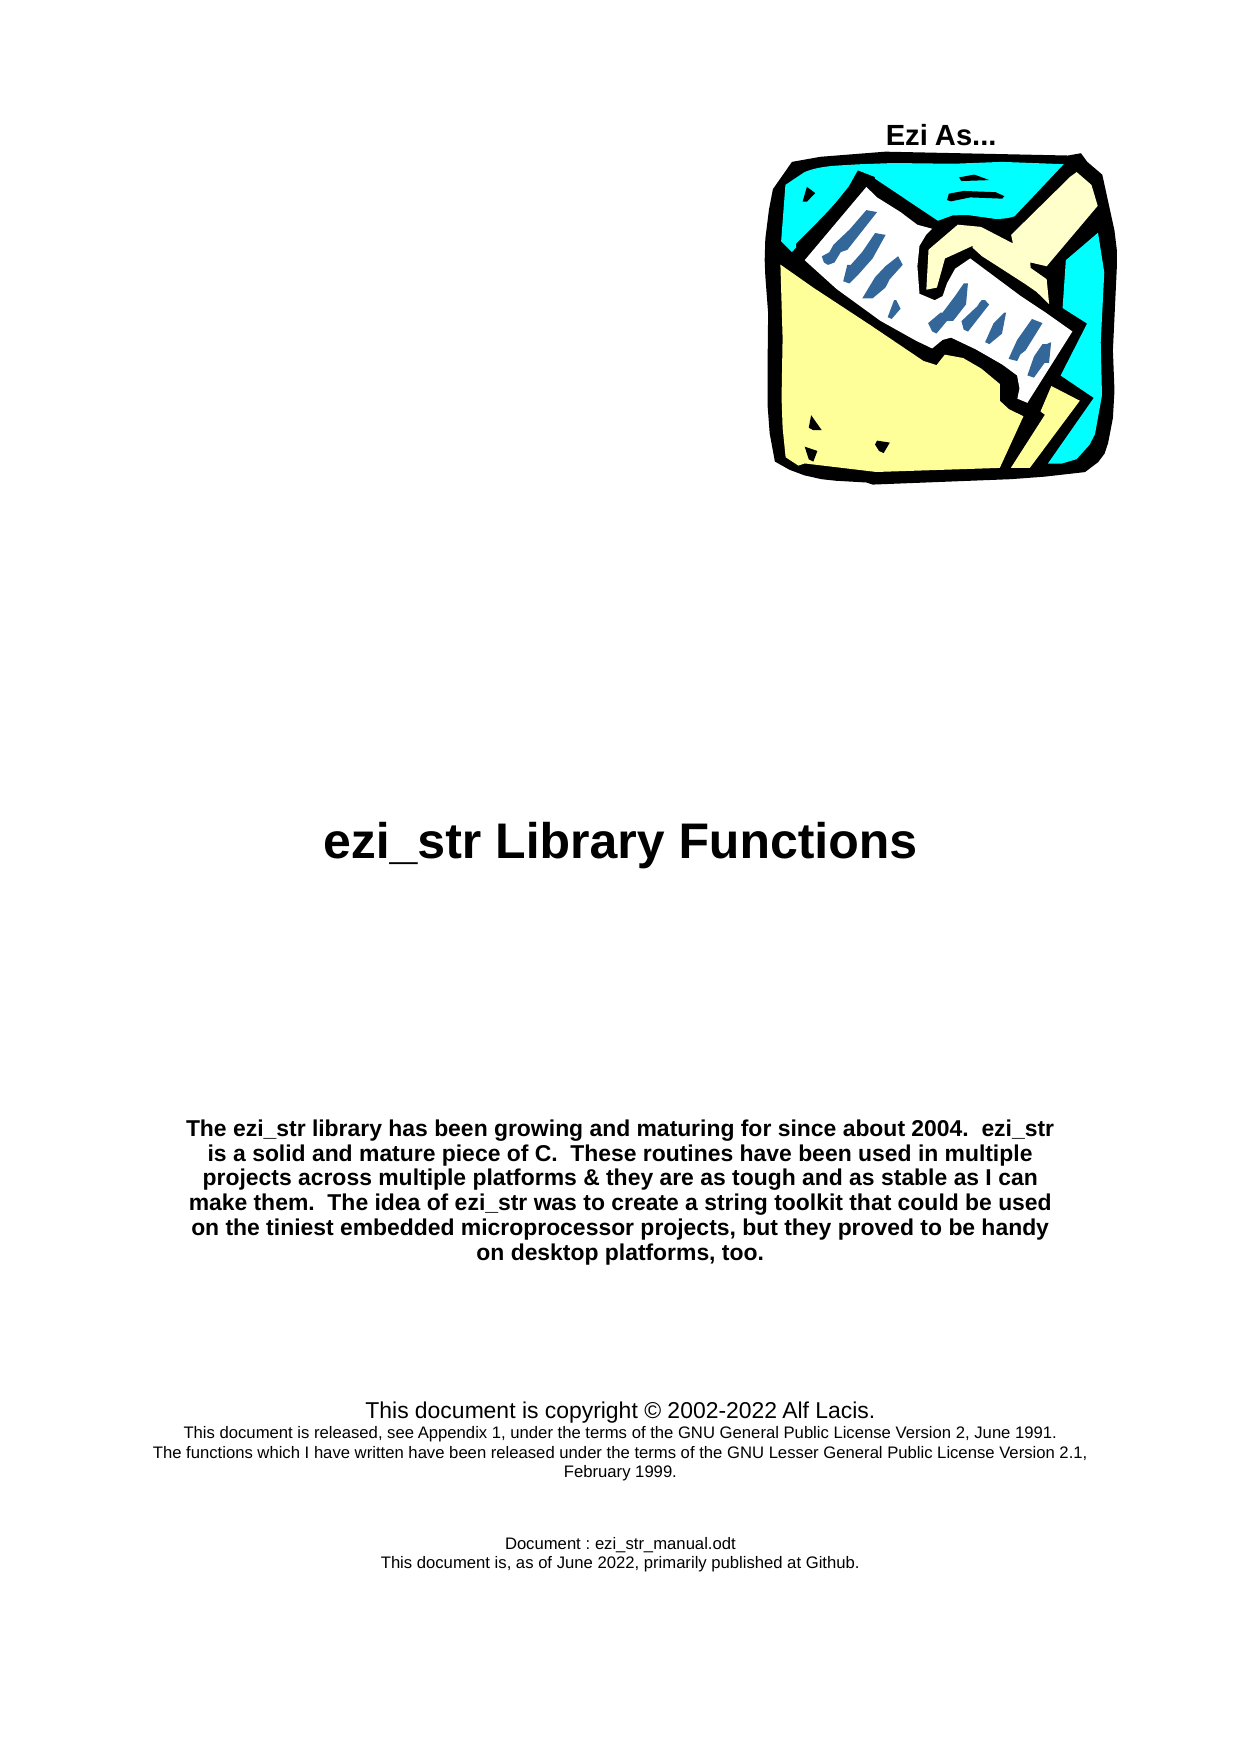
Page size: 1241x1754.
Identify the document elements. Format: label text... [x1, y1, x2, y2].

table_header [118, 118, 760, 485]
text Document : ezi_str_manual.odt [118, 1533, 1122, 1553]
table_header Ezi As... [760, 118, 1122, 485]
text The ezi_str library has been growing and maturing for since about 2004. ezi_str is a solid and mature piece of C. These routines have been used in multiple projects across multiple platforms & they are as tough and as stable as I can make them. The idea of ezi_str was to create a string toolkit that could be used on the tiniest embedded microprocessor projects, but they proved to be handy on desktop platforms, too. [177, 1116, 1063, 1265]
text This document is, as of June 2022, primarily published at Github. [118, 1553, 1122, 1572]
subtitle ezi_str Library Functions [118, 812, 1122, 869]
text This document is copyright © 2002-2022 Alf Lacis. This document is released, see Appendix 1, under the terms of the GNU General Public License Version 2, June 1991. The functions which I have written have been released under the terms of the GNU Lesser General Public License Version 2.1, February 1999. [118, 1397, 1122, 1481]
